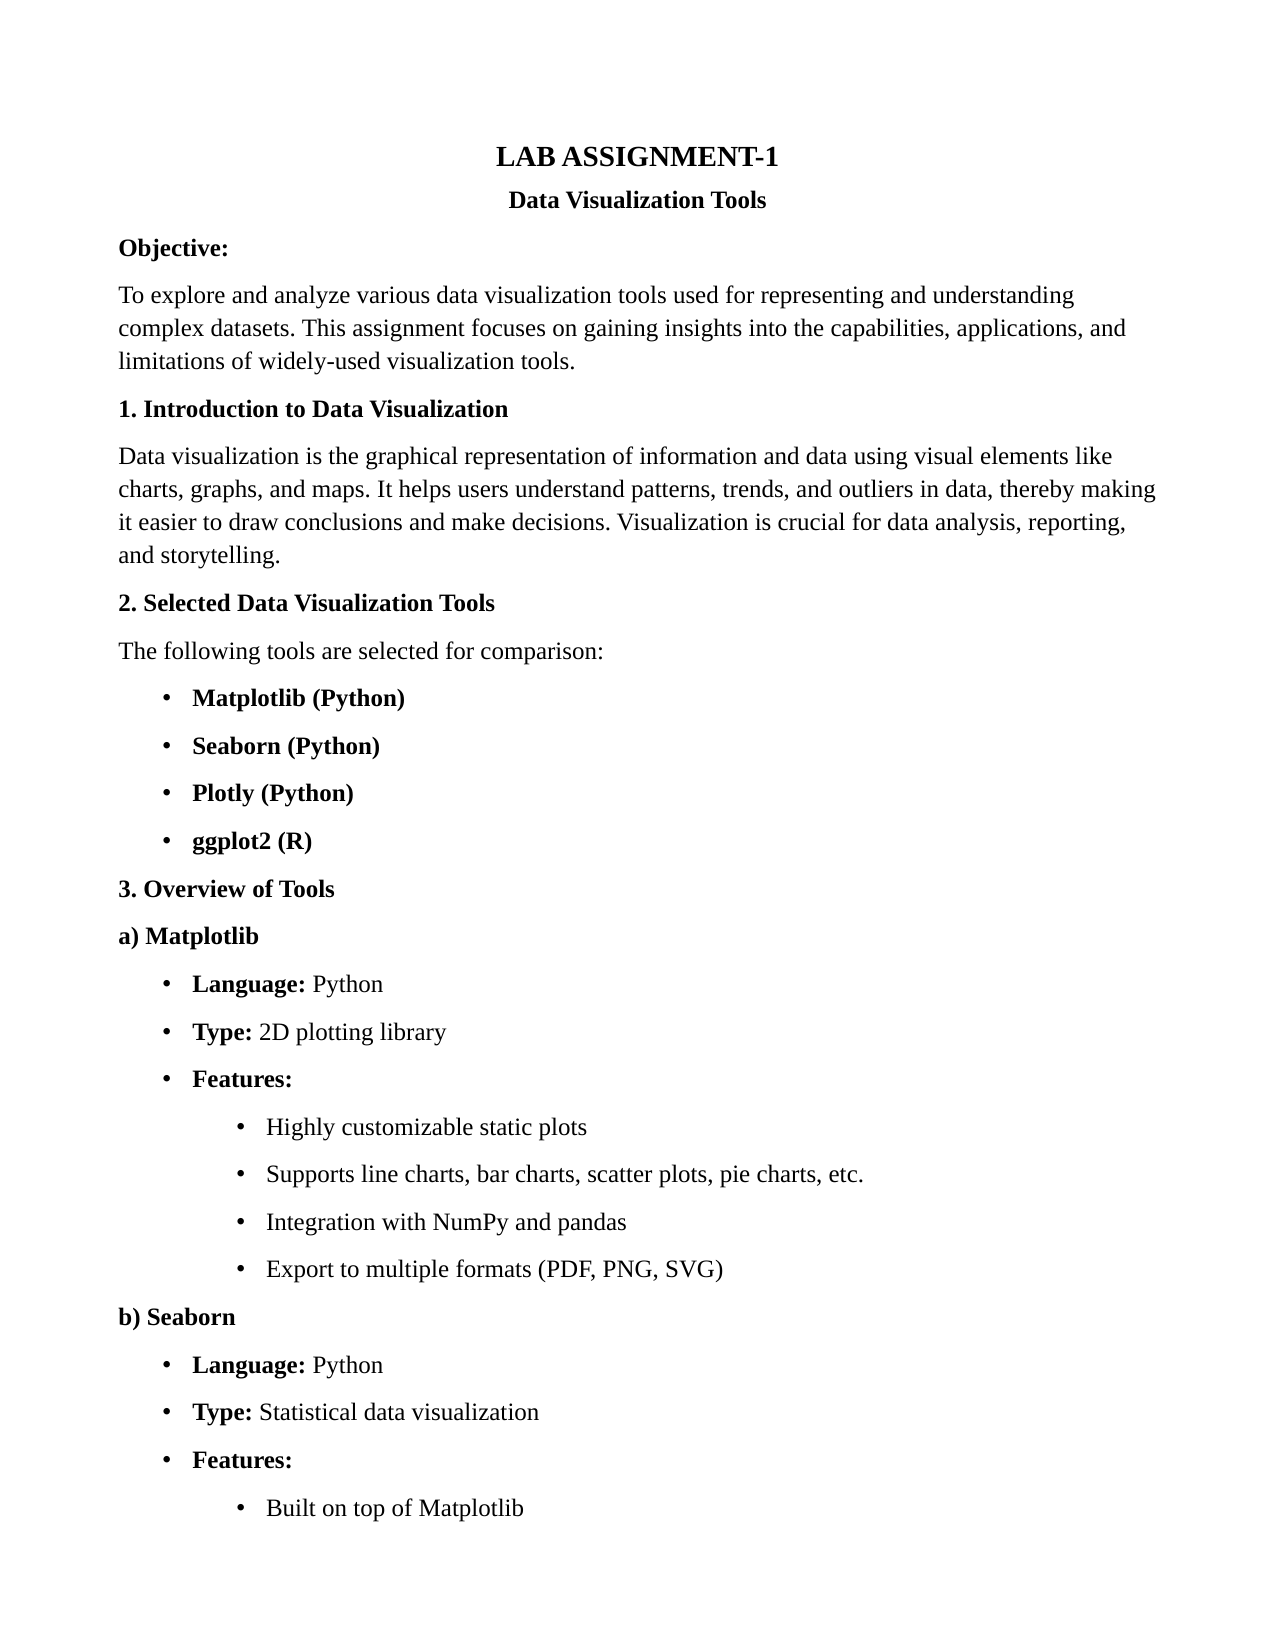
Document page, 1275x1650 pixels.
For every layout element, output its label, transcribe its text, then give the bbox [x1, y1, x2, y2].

text Data visualization is the graphical representation of information and data using visual elements like charts, graphs, and maps. It helps users understand patterns, trends, and outliers in data, thereby making it easier to draw conclusions and make decisions. Visualization is crucial for data analysis, reporting, and storytelling. [118, 441, 1157, 569]
subtitle LAB ASSIGNMENT-1 [118, 139, 1157, 172]
list Integration with NumPy and pandas [236, 1207, 1157, 1236]
subtitle a) Matplotlib [118, 921, 1157, 950]
list Seaborn (Python) [162, 731, 1157, 760]
list Features: [162, 1445, 1157, 1474]
list Features: [162, 1064, 1157, 1093]
list ggplot2 (R) [162, 826, 1157, 855]
subtitle Objective: [118, 233, 1157, 261]
list Type: Statistical data visualization [162, 1397, 1157, 1426]
list Language: Python [162, 969, 1157, 998]
list Built on top of Matplotlib [236, 1493, 1157, 1521]
subtitle 2. Selected Data Visualization Tools [118, 588, 1157, 617]
text To explore and analyze various data visualization tools used for representing and understanding complex datasets. This assignment focuses on gaining insights into the capabilities, applications, and limitations of widely-used visualization tools. [118, 280, 1157, 375]
list Matplotlib (Python) [162, 683, 1157, 712]
list Plotly (Python) [162, 778, 1157, 807]
list Highly customizable static plots [236, 1112, 1157, 1141]
text The following tools are selected for comparison: [118, 636, 1157, 664]
subtitle 1. Introduction to Data Visualization [118, 394, 1157, 423]
subtitle 3. Overview of Tools [118, 874, 1157, 902]
list Type: 2D plotting library [162, 1017, 1157, 1045]
subtitle Data Visualization Tools [118, 185, 1157, 214]
subtitle b) Seaborn [118, 1302, 1157, 1331]
list Language: Python [162, 1350, 1157, 1378]
list Export to multiple formats (PDF, PNG, SVG) [236, 1254, 1157, 1283]
list Supports line charts, bar charts, scatter plots, pie charts, etc. [236, 1159, 1157, 1188]
